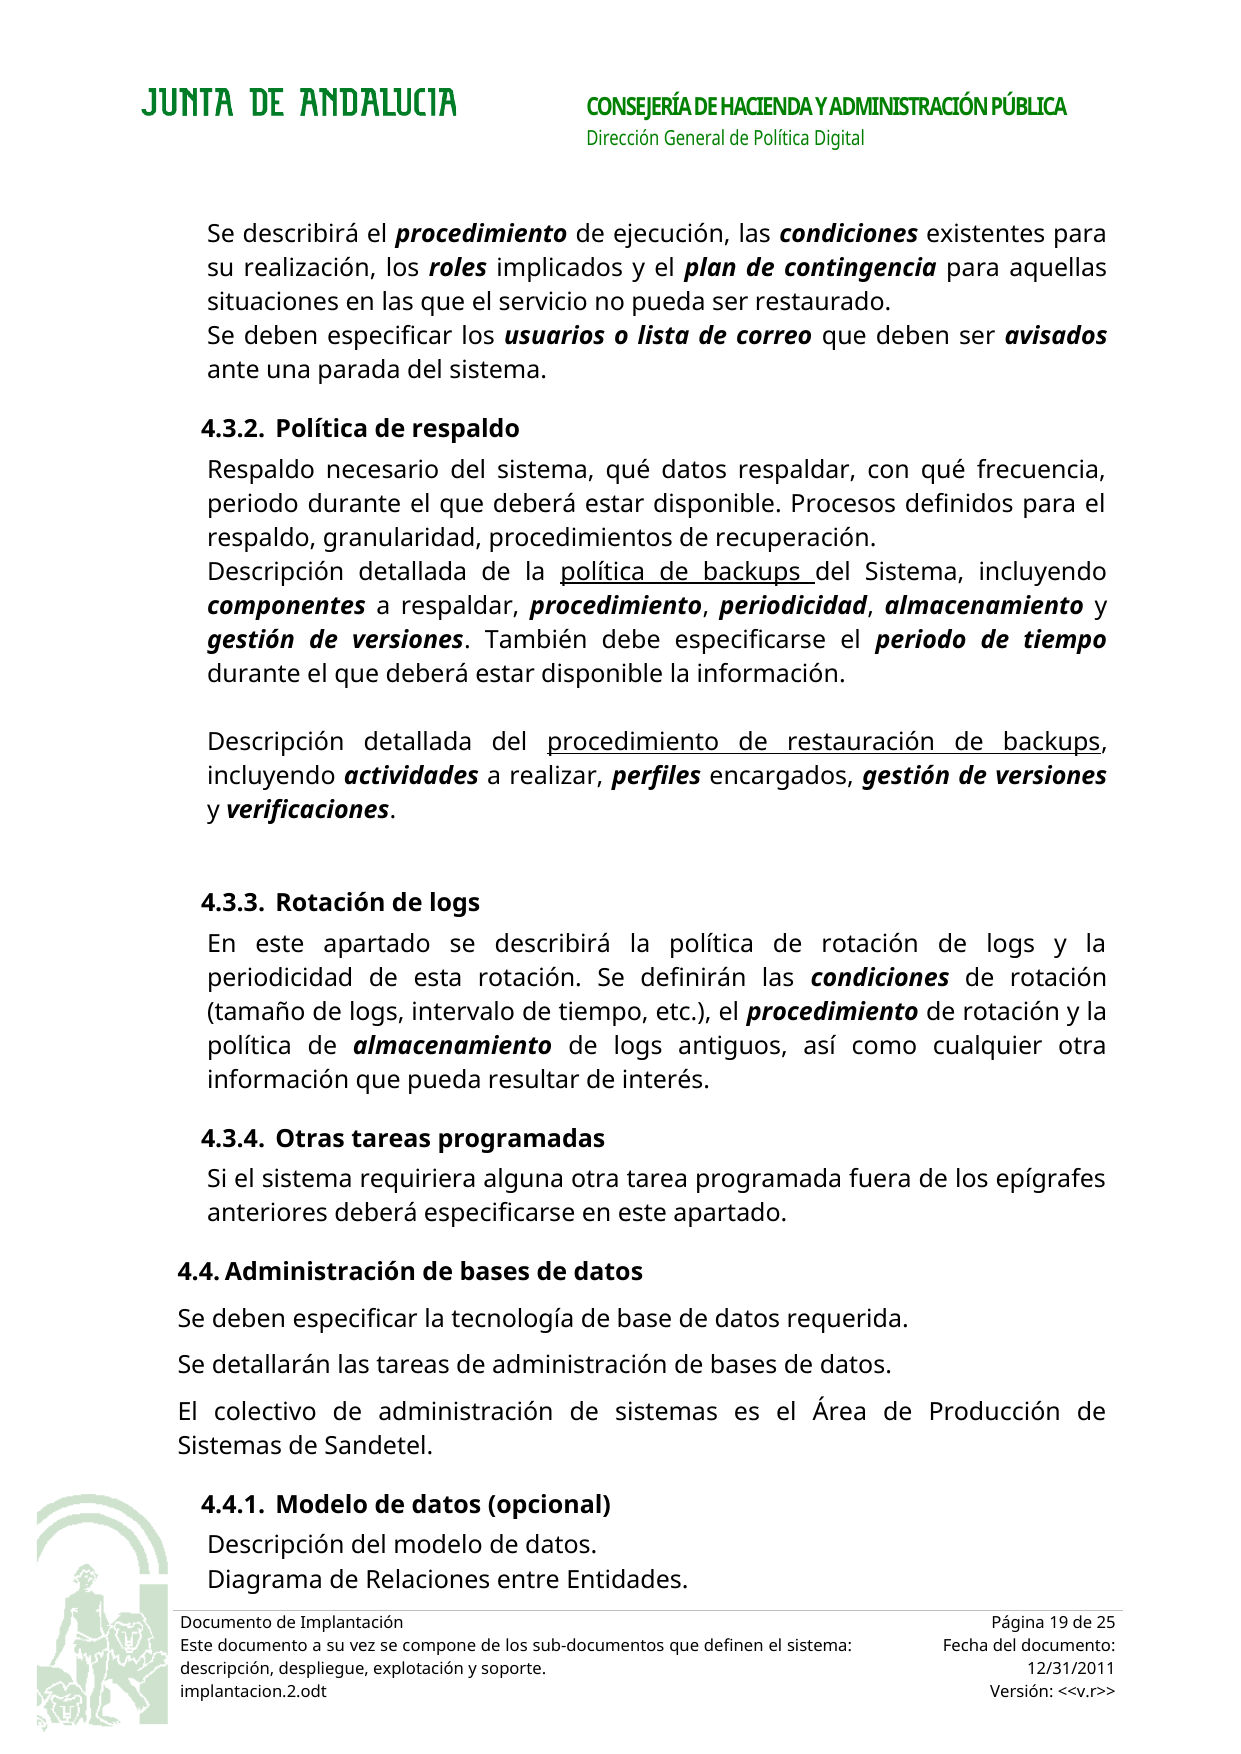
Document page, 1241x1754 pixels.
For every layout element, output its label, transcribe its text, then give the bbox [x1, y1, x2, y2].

subtitle Modelo de datos (opcional) [201, 1487, 1107, 1521]
text Se deben especificar la tecnología de base de datos requerida. [177, 1301, 1107, 1335]
text Se detallarán las tareas de administración de bases de datos. [177, 1347, 1107, 1381]
subtitle Otras tareas programadas [201, 1121, 1107, 1155]
text En este apartado se describirá la política de rotación de logs y la periodicidad de esta rotación. Se definirán las condiciones de rotación (tamaño de logs, intervalo de tiempo, etc.), el procedimiento de rotación y la política de almacenamiento de logs antiguos, así como cualquier otra información que pueda resultar de interés. [207, 925, 1107, 1096]
text Se deben especificar los usuarios o lista de correo que deben ser avisados ante una parada del sistema. [207, 318, 1107, 386]
text Diagrama de Relaciones entre Entidades. [207, 1561, 1107, 1595]
text Descripción detallada de la política de backups del Sistema, incluyendo componentes a respaldar, procedimiento, periodicidad, almacenamiento y gestión de versiones. También debe especificarse el periodo de tiempo durante el que deberá estar disponible la información. [207, 553, 1107, 690]
picture [141, 88, 457, 116]
subtitle Política de respaldo [201, 411, 1107, 445]
text El colectivo de administración de sistemas es el Área de Producción de Sistemas de Sandetel. [177, 1394, 1107, 1462]
text Se describirá el procedimiento de ejecución, las condiciones existentes para su realización, los roles implicados y el plan de contingencia para aquellas situaciones en las que el servicio no pueda ser restaurado. [207, 216, 1107, 318]
text Descripción del modelo de datos. [207, 1527, 1107, 1561]
subtitle Rotación de logs [201, 885, 1107, 919]
text Descripción detallada del procedimiento de restauración de backups, incluyendo actividades a realizar, perfiles encargados, gestión de versiones y verificaciones. [207, 724, 1107, 826]
text Si el sistema requiriera alguna otra tarea programada fuera de los epígrafes anteriores deberá especificarse en este apartado. [207, 1161, 1107, 1229]
text Respaldo necesario del sistema, qué datos respaldar, con qué frecuencia, periodo durante el que deberá estar disponible. Procesos definidos para el respaldo, granularidad, procedimientos de recuperación. [207, 451, 1107, 553]
subtitle Administración de bases de datos [177, 1254, 1107, 1288]
